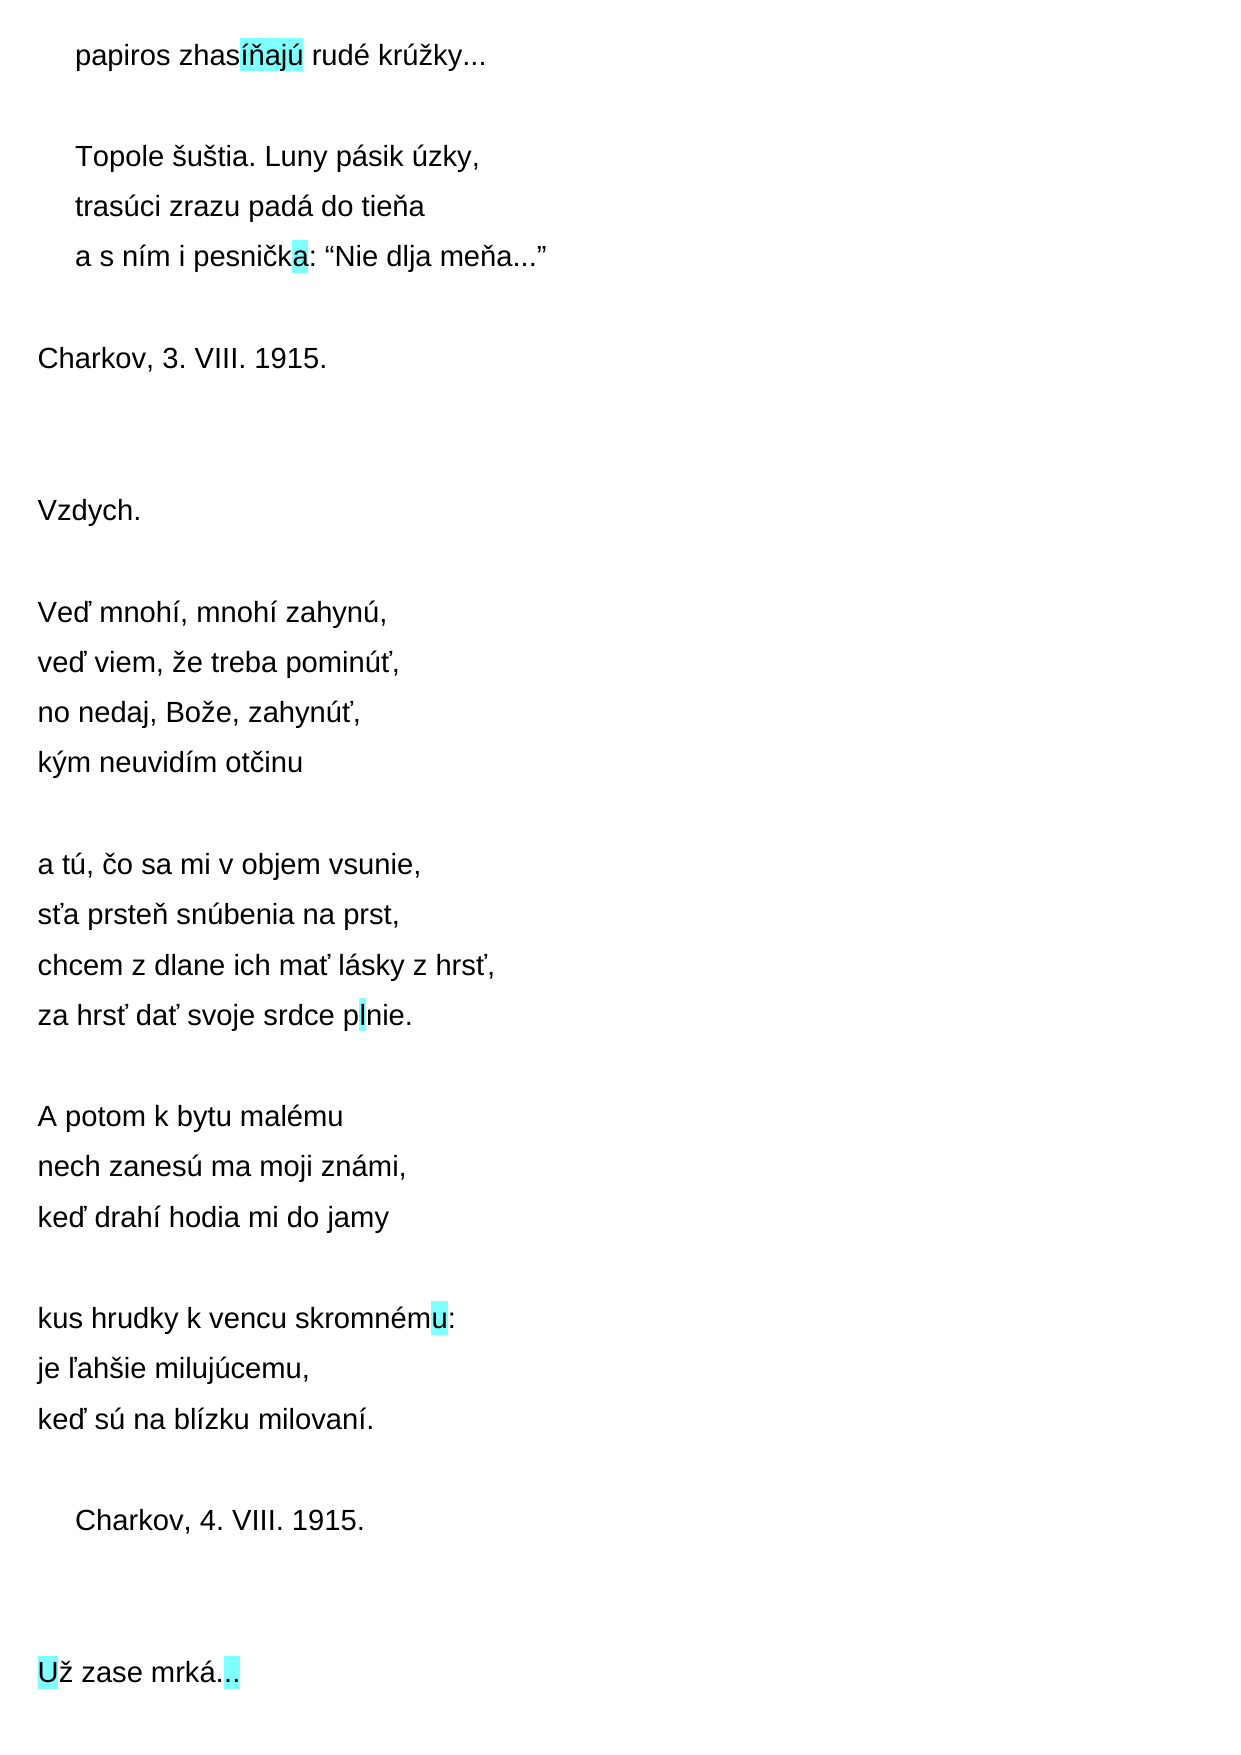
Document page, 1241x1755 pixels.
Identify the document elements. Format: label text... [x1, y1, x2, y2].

text keď drahí hodia mi do jamy [37, 1200, 1136, 1233]
text kým neuvidím otčinu [37, 746, 1136, 779]
text no nedaj, Bože, zahynúť, [37, 695, 1136, 729]
subtitle Vzdych. [37, 493, 1136, 527]
text Topole šuštia. Luny pásik úzky, [37, 139, 1136, 172]
text kus hrudky k vencu skromnému: [37, 1301, 1136, 1335]
text a tú, čo sa mi v objem vsunie, [37, 847, 1136, 880]
text a s ním i pesnička: “Nie dlja meňa...” [37, 239, 1136, 273]
text je ľahšie milujúcemu, [37, 1351, 1136, 1385]
text papiros zhasíňajú rudé krúžky... [37, 37, 1136, 71]
subtitle Už zase mrká... [37, 1656, 1136, 1689]
text sťa prsteň snúbenia na prst, [37, 897, 1136, 931]
text trasúci zrazu padá do tieňa [37, 189, 1136, 223]
text Charkov, 4. VIII. 1915. [37, 1503, 1136, 1537]
text Charkov, 3. VIII. 1915. [37, 341, 1136, 374]
text Veď mnohí, mnohí zahynú, [37, 594, 1136, 628]
text keď sú na blízku milovaní. [37, 1402, 1136, 1435]
text veď viem, že treba pominúť, [37, 645, 1136, 678]
text chcem z dlane ich mať lásky z hrsť, [37, 947, 1136, 981]
text nech zanesú ma moji známi, [37, 1149, 1136, 1183]
text za hrsť dať svoje srdce plnie. [37, 998, 1136, 1031]
text A potom k bytu malému [37, 1099, 1136, 1133]
